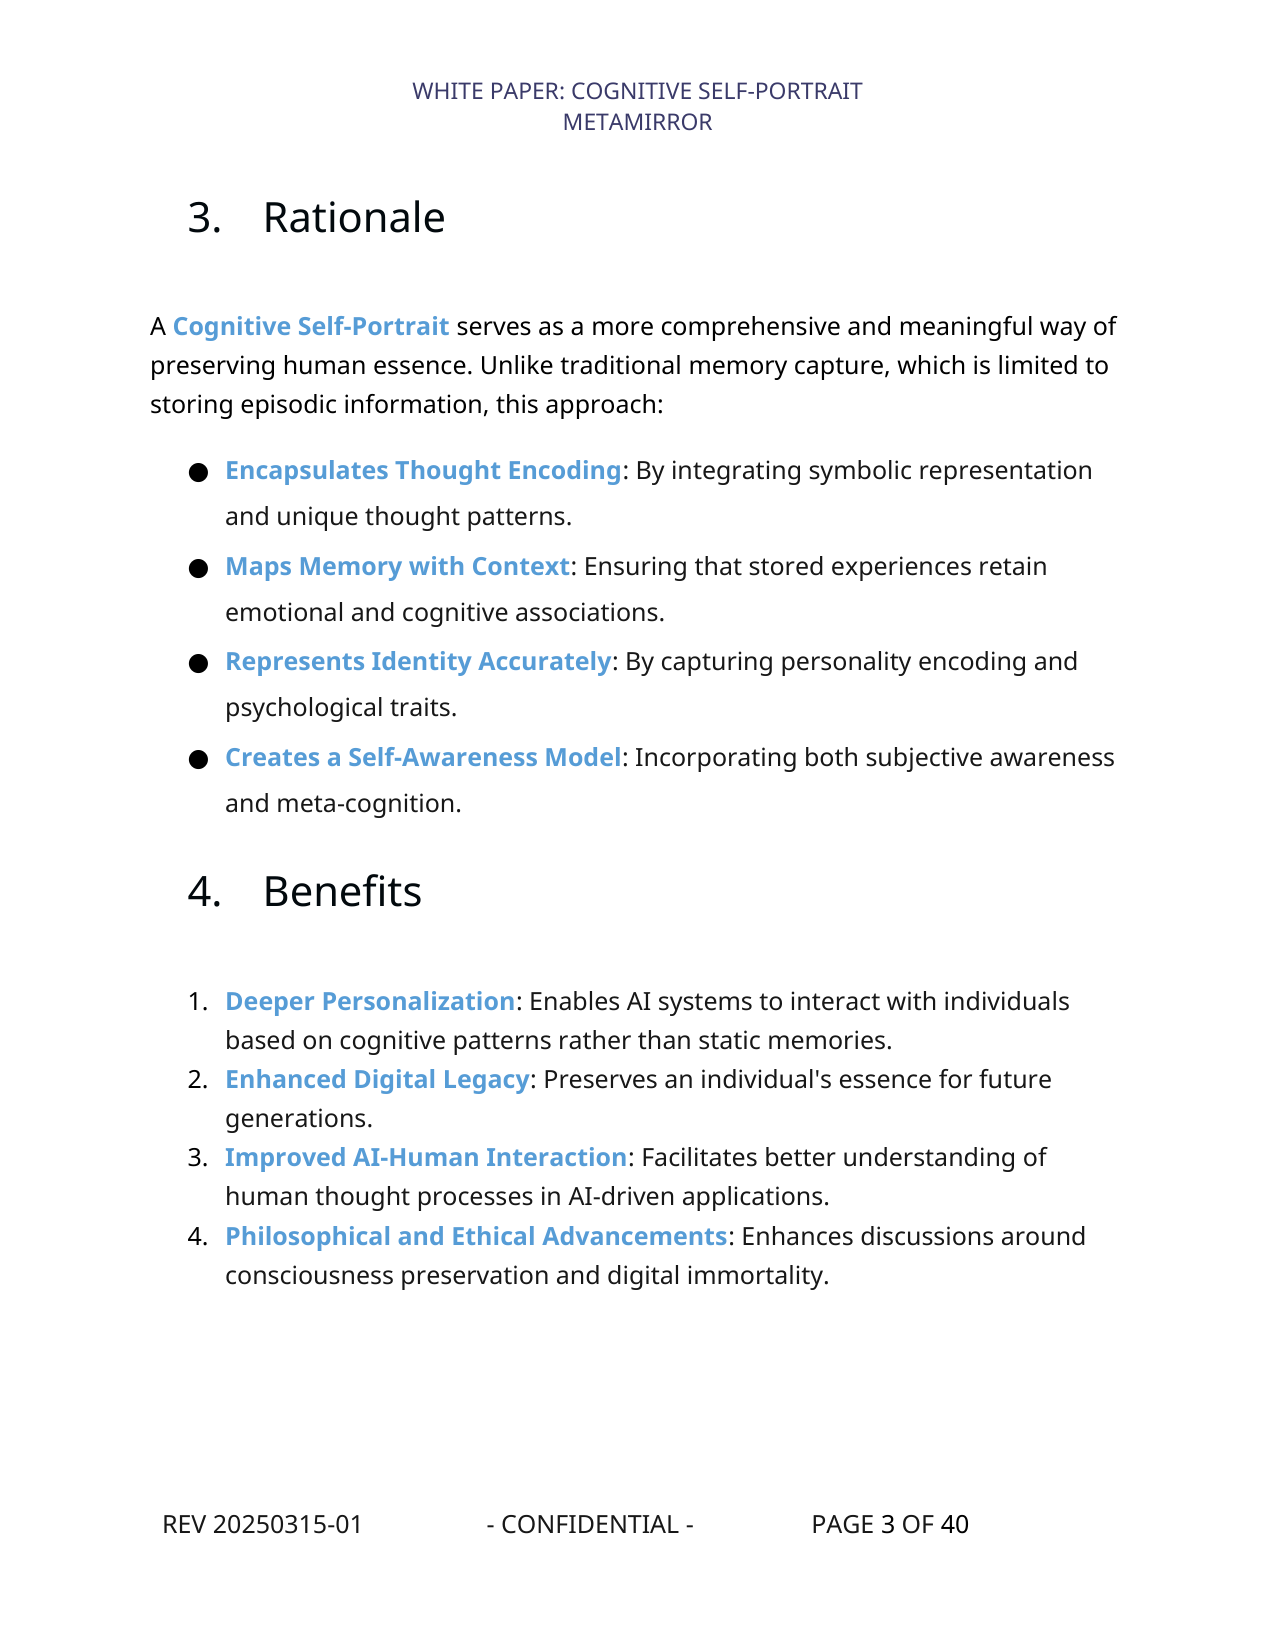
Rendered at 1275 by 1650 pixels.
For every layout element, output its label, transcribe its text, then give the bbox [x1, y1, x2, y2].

text A Cognitive Self-Portrait serves as a more comprehensive and meaningful way of preserving human essence. Unlike traditional memory capture, which is limited to storing episodic information, this approach: [150, 308, 1125, 421]
list Creates a Self-Awareness Model: Incorporating both subjective awareness and meta-cognition. [187, 729, 1125, 819]
subtitle Rationale [187, 187, 1125, 244]
subtitle Benefits [187, 862, 1125, 919]
list Encapsulates Thought Encoding: By integrating symbolic representation and unique thought patterns. [187, 443, 1125, 533]
list Deeper Personalization: Enables AI systems to interact with individuals based on cognitive patterns rather than static memories. [187, 983, 1125, 1056]
list Maps Memory with Context: Ensuring that stored experiences retain emotional and cognitive associations. [187, 538, 1125, 628]
list Philosophical and Ethical Advancements: Enhances discussions around consciousness preservation and digital immortality. [187, 1218, 1125, 1291]
list Represents Identity Accurately: By capturing personality encoding and psychological traits. [187, 634, 1125, 724]
list Improved AI-Human Interaction: Facilitates better understanding of human thought processes in AI-driven applications. [187, 1140, 1125, 1213]
list Enhanced Digital Legacy: Preserves an individual's essence for future generations. [187, 1061, 1125, 1135]
